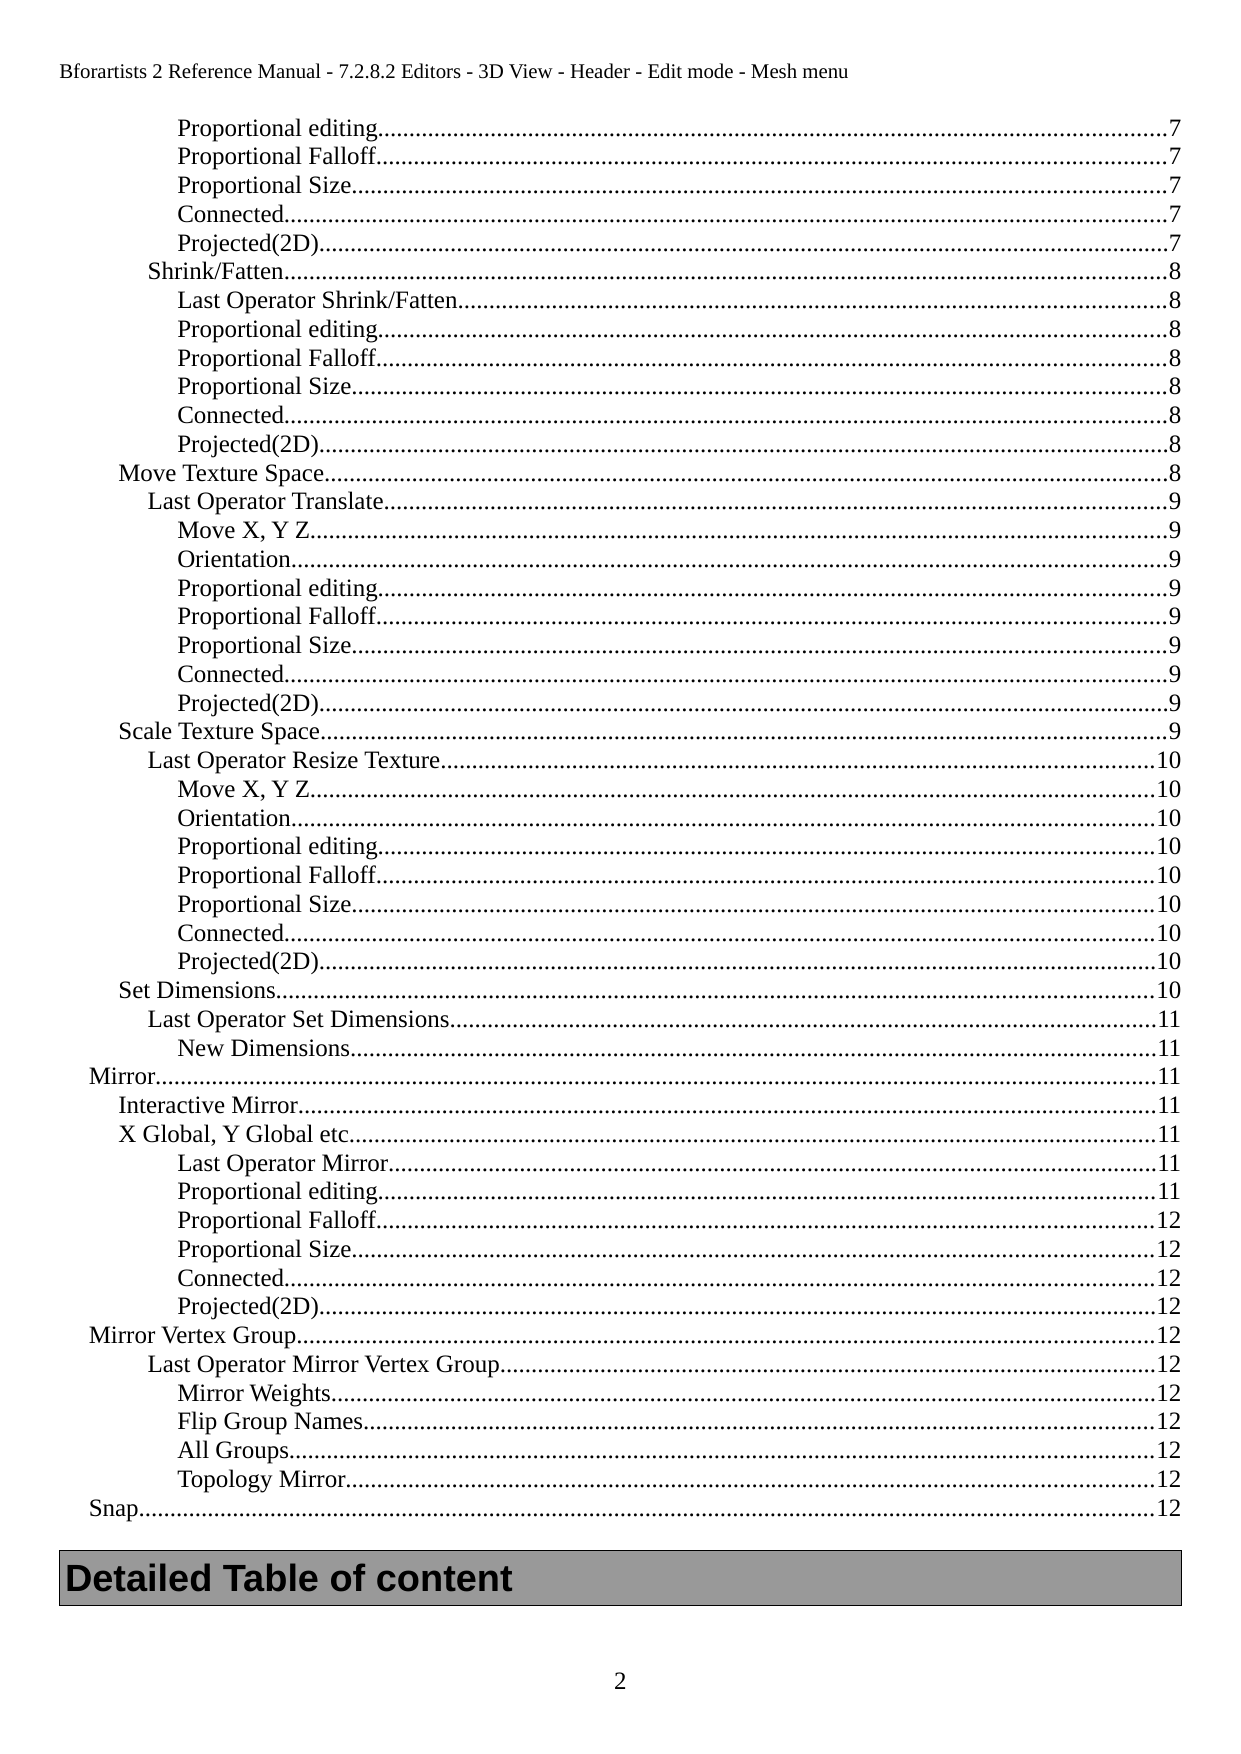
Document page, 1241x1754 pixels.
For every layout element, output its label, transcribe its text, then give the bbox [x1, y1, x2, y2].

text Mirror Vertex Group 12 [88, 1320, 1181, 1349]
text Proportional Falloff 9 [177, 601, 1181, 630]
text Proportional editing 8 [177, 314, 1181, 343]
text Flip Group Names 12 [177, 1406, 1181, 1435]
text Proportional Falloff 12 [177, 1205, 1181, 1234]
text Connected 8 [177, 400, 1181, 429]
text Connected 7 [177, 199, 1181, 228]
text Proportional editing 11 [177, 1176, 1181, 1205]
text Proportional editing 10 [177, 831, 1181, 860]
text Mirror Weights 12 [177, 1378, 1181, 1406]
text Snap 12 [88, 1493, 1181, 1521]
text Proportional Size 12 [177, 1234, 1181, 1263]
text Proportional editing 9 [177, 573, 1181, 601]
text Proportional Size 9 [177, 630, 1181, 659]
text Last Operator Mirror Vertex Group 12 [147, 1349, 1181, 1378]
text Last Operator Mirror 11 [177, 1148, 1181, 1176]
text Scale Texture Space 9 [118, 716, 1181, 745]
text Move X, Y Z 10 [177, 774, 1181, 803]
text Connected 9 [177, 659, 1181, 688]
text Move X, Y Z 9 [177, 515, 1181, 544]
text Connected 12 [177, 1263, 1181, 1291]
text Projected(2D) 10 [177, 946, 1181, 975]
text Last Operator Shrink/Fatten 8 [177, 285, 1181, 314]
table_header Detailed Table of content [60, 1551, 1181, 1605]
text New Dimensions 11 [177, 1033, 1181, 1061]
text Last Operator Resize Texture 10 [147, 745, 1181, 774]
text Last Operator Set Dimensions 11 [147, 1004, 1181, 1033]
text Shrink/Fatten 8 [147, 256, 1181, 285]
text Proportional Falloff 7 [177, 141, 1181, 170]
text All Groups 12 [177, 1435, 1181, 1464]
text Topology Mirror 12 [177, 1464, 1181, 1493]
text Orientation 9 [177, 544, 1181, 573]
text Projected(2D) 8 [177, 429, 1181, 458]
text Interactive Mirror 11 [118, 1090, 1181, 1119]
text Proportional Falloff 10 [177, 860, 1181, 889]
text Move Texture Space 8 [118, 458, 1181, 486]
text Proportional Size 8 [177, 371, 1181, 400]
text Proportional Falloff 8 [177, 343, 1181, 371]
text Projected(2D) 12 [177, 1291, 1181, 1320]
text Proportional editing 7 [177, 113, 1181, 141]
text Projected(2D) 9 [177, 688, 1181, 716]
text Projected(2D) 7 [177, 228, 1181, 256]
text Proportional Size 7 [177, 170, 1181, 199]
text Last Operator Translate 9 [147, 486, 1181, 515]
text Orientation 10 [177, 803, 1181, 831]
text Connected 10 [177, 918, 1181, 946]
text Mirror 11 [88, 1061, 1181, 1090]
text Proportional Size 10 [177, 889, 1181, 918]
text X Global, Y Global etc. 11 [118, 1119, 1181, 1148]
text Set Dimensions 10 [118, 975, 1181, 1004]
